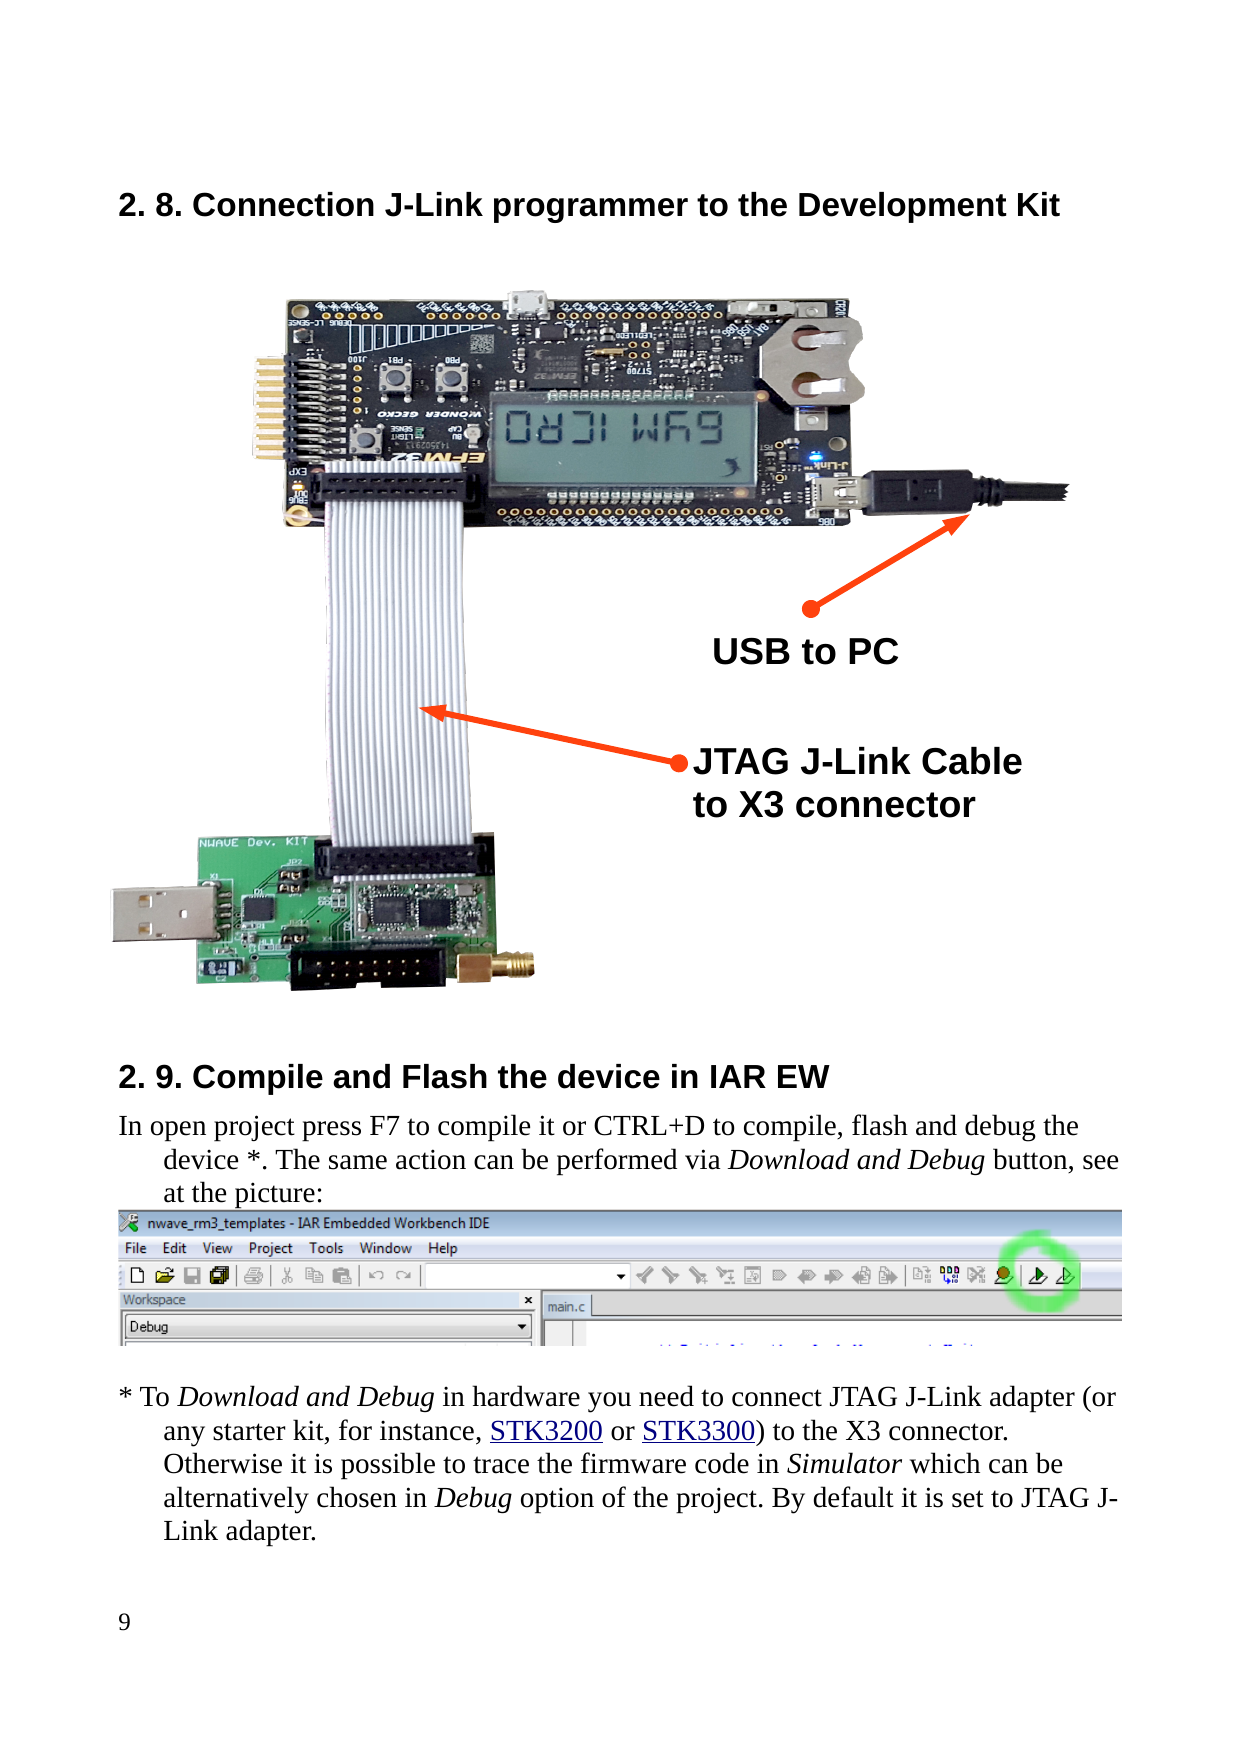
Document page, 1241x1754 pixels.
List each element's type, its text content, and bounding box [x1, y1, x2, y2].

picture [110, 290, 1070, 991]
subtitle 2. 8. Connection J-Link programmer to the Development Kit [118, 185, 1122, 224]
list In open project press F7 to compile it or CTRL+D to compile, flash and debug the device *. The same action can be performed via Download and Debug button, see at the picture: [118, 1108, 1122, 1209]
picture [118, 1209, 1122, 1346]
list * To Download and Debug in hardware you need to connect JTAG J-Link adapter (or any starter kit, for instance, STK3200 or STK3300) to the X3 connector. Otherwise it is possible to trace the firmware code in Simulator which can be alternatively chosen in Debug option of the project. By default it is set to JTAG J-Link adapter. [118, 1379, 1122, 1547]
subtitle 2. 9. Compile and Flash the device in IAR EW [118, 1057, 1122, 1096]
